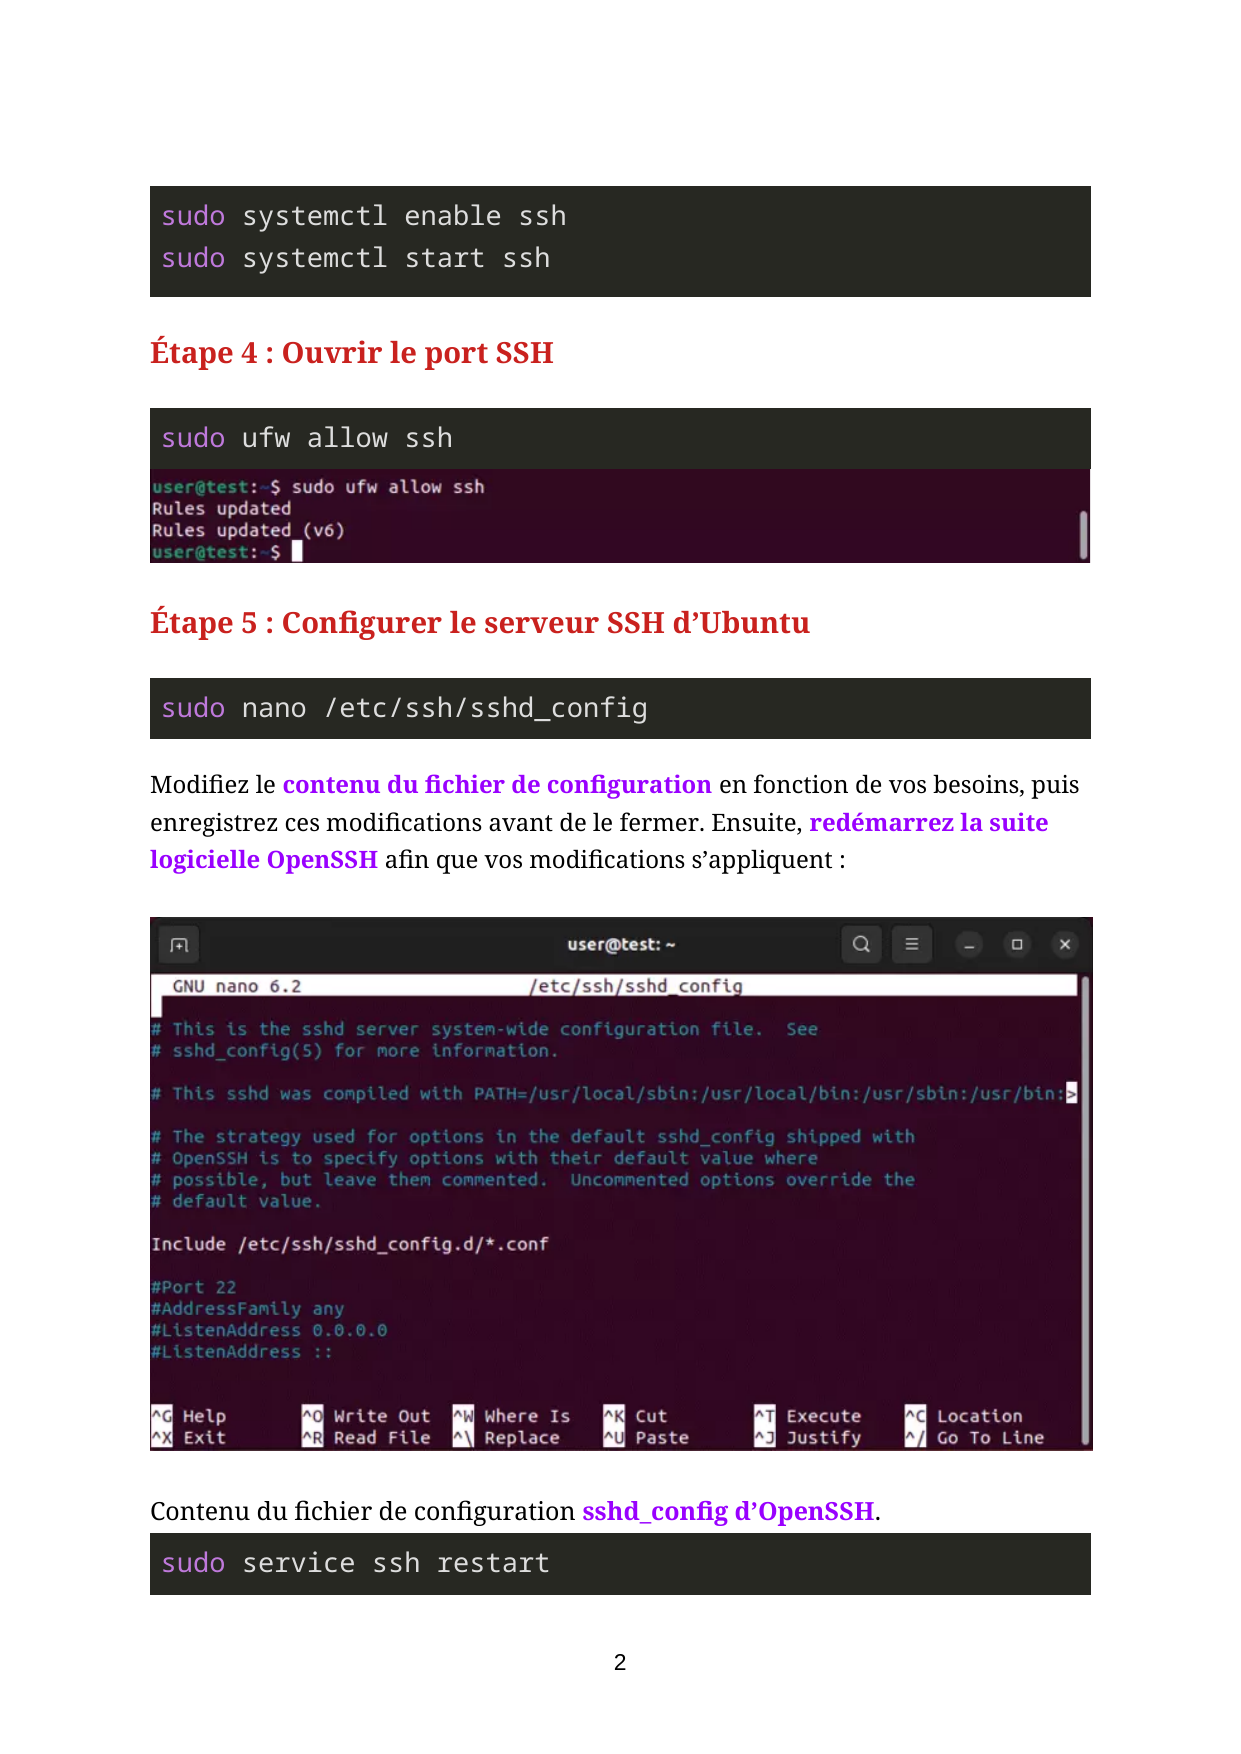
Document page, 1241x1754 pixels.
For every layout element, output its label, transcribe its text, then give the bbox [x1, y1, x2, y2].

table_header sudo service ssh restart [150, 1533, 1091, 1595]
text logicielle OpenSSH afin que vos modifications s’appliquent : [150, 843, 1090, 876]
subtitle Étape 5 : Configurer le serveur SSH d’Ubuntu [150, 603, 1090, 642]
picture [150, 917, 1093, 1451]
table_header sudo nano /etc/ssh/sshd_config [150, 678, 1091, 739]
subtitle Étape 4 : Ouvrir le port SSH [150, 333, 1090, 372]
text Modifiez le contenu du fichier de configuration en fonction de vos besoins, puis enregistrez ces modifications avant de le fermer. Ensuite, redémarrez la suite [150, 768, 1090, 838]
table_header sudo ufw allow ssh [150, 408, 1091, 469]
text Contenu du fichier de configuration sshd_config d’OpenSSH. [150, 1494, 1090, 1528]
picture [150, 469, 1091, 563]
table_header sudo systemctl enable ssh sudo systemctl start ssh [150, 186, 1091, 297]
